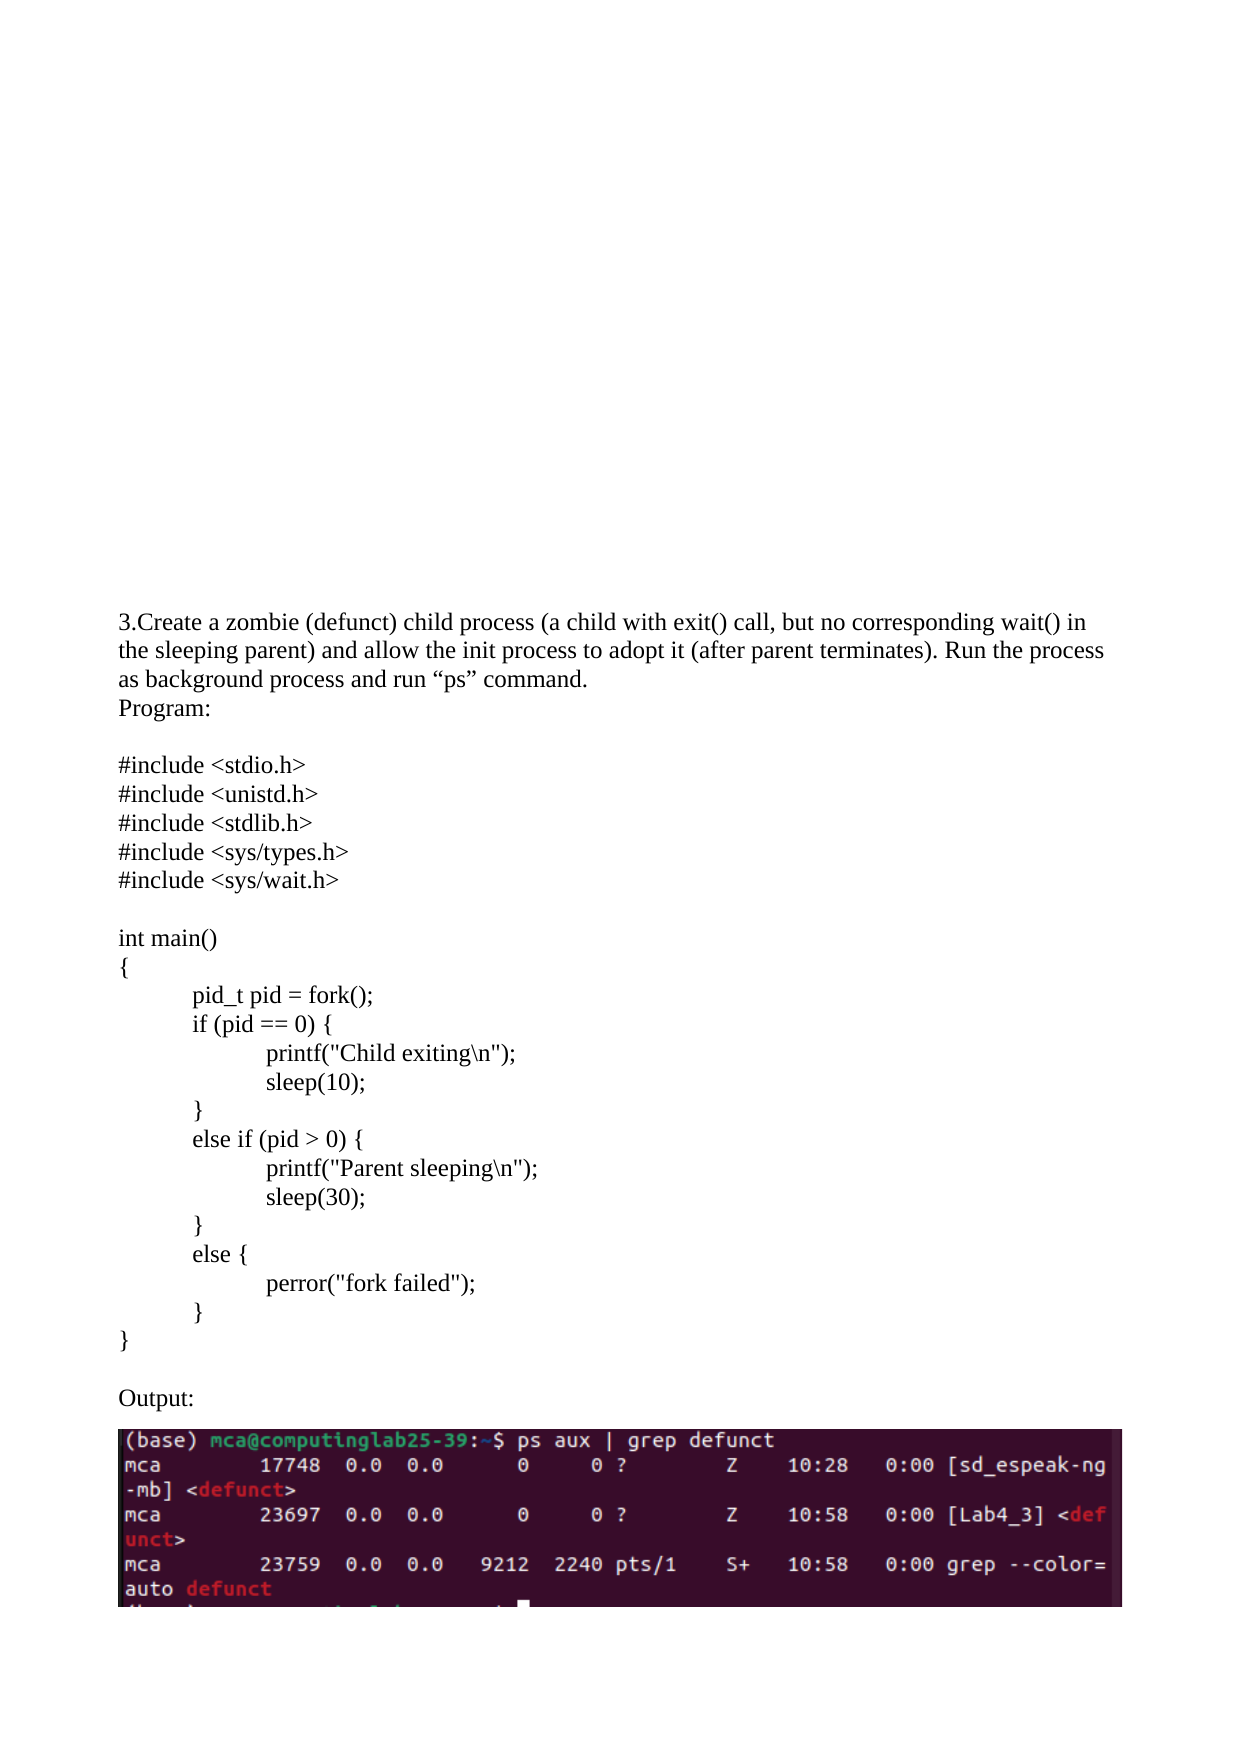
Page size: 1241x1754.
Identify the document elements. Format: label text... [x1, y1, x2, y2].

text Program: [118, 693, 1122, 722]
text sleep(30); [118, 1182, 1122, 1211]
text Output: [118, 1383, 1122, 1412]
text #include <stdio.h> [118, 751, 1122, 779]
text } [118, 1096, 1122, 1124]
text int main() [118, 923, 1122, 952]
text #include <unistd.h> [118, 779, 1122, 808]
text } [118, 1211, 1122, 1239]
text printf("Child exiting\n"); [118, 1038, 1122, 1067]
text the sleeping parent) and allow the init process to adopt it (after parent terminates). Run the process [118, 636, 1122, 664]
text { [118, 952, 1122, 981]
picture [118, 1429, 1123, 1607]
text sleep(10); [118, 1067, 1122, 1096]
text #include <stdlib.h> [118, 808, 1122, 837]
text if (pid == 0) { [118, 1009, 1122, 1038]
text else if (pid > 0) { [118, 1124, 1122, 1153]
text as background process and run “ps” command. [118, 664, 1122, 693]
text perror("fork failed"); [118, 1268, 1122, 1297]
text printf("Parent sleeping\n"); [118, 1153, 1122, 1182]
text 3.Create a zombie (defunct) child process (a child with exit() call, but no corresponding wait() in [118, 607, 1122, 636]
text pid_t pid = fork(); [118, 981, 1122, 1009]
text #include <sys/types.h> [118, 837, 1122, 866]
text else { [118, 1239, 1122, 1268]
text #include <sys/wait.h> [118, 866, 1122, 894]
text } [118, 1297, 1122, 1326]
text } [118, 1326, 1122, 1354]
